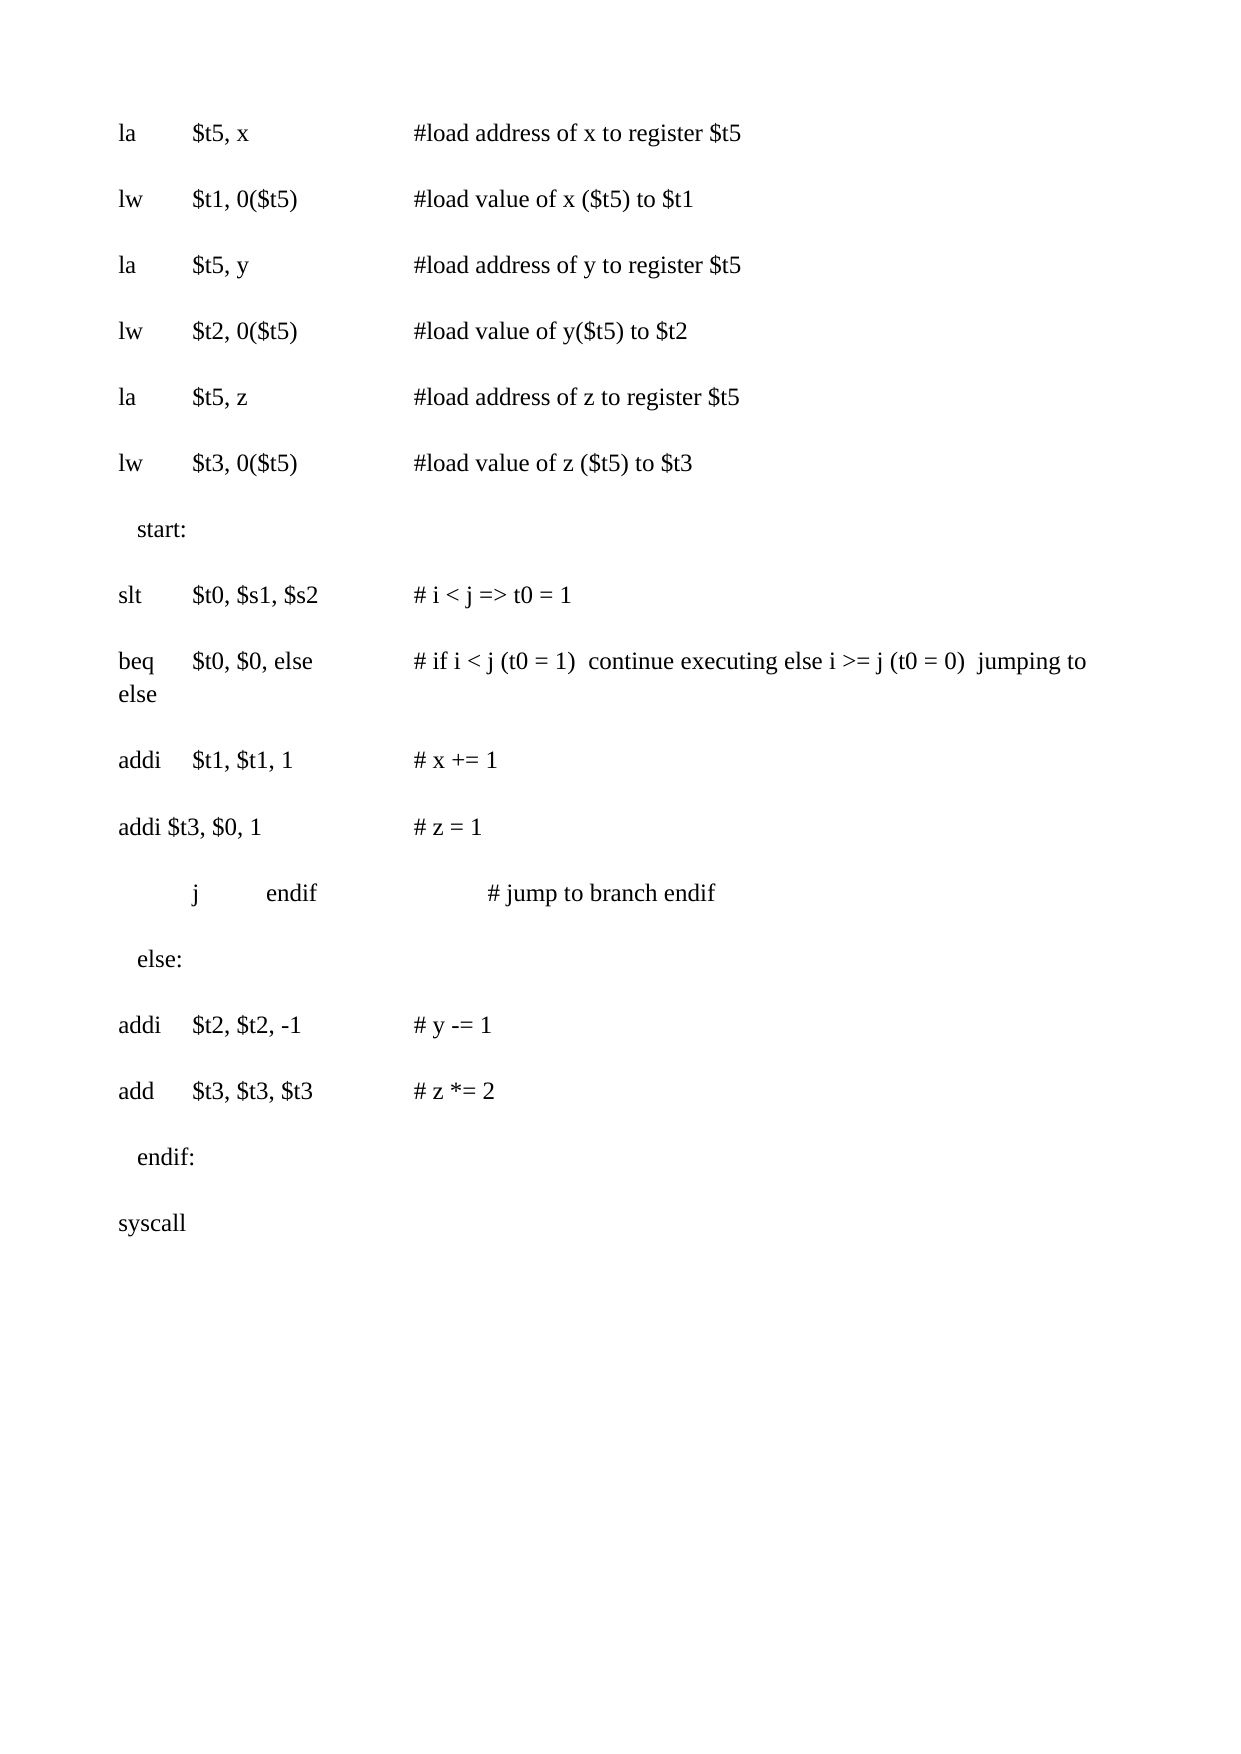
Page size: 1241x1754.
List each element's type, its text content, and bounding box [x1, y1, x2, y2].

text lw $t3, 0($t5) #load value of z ($t5) to $t3 [118, 448, 1122, 477]
text slt $t0, $s1, $s2 # i < j => t0 = 1 [118, 580, 1122, 609]
text endif: [118, 1142, 1122, 1171]
text else: [118, 944, 1122, 972]
text lw $t2, 0($t5) #load value of y($t5) to $t2 [118, 316, 1122, 345]
text syscall [118, 1208, 1122, 1237]
text lw $t1, 0($t5) #load value of x ($t5) to $t1 [118, 184, 1122, 213]
text la $t5, x #load address of x to register $t5 [118, 118, 1122, 147]
text add $t3, $t3, $t3 # z *= 2 [118, 1076, 1122, 1104]
text addi $t2, $t2, -1 # y -= 1 [118, 1010, 1122, 1038]
text la $t5, z #load address of z to register $t5 [118, 382, 1122, 411]
text j endif # jump to branch endif [118, 878, 1122, 906]
text addi $t3, $0, 1 # z = 1 [118, 812, 1122, 840]
text addi $t1, $t1, 1 # x += 1 [118, 746, 1122, 774]
text start: [118, 514, 1122, 543]
text beq $t0, $0, else # if i < j (t0 = 1) continue executing else i >= j (t0 = 0) jumping to else [118, 646, 1122, 708]
text la $t5, y #load address of y to register $t5 [118, 250, 1122, 279]
